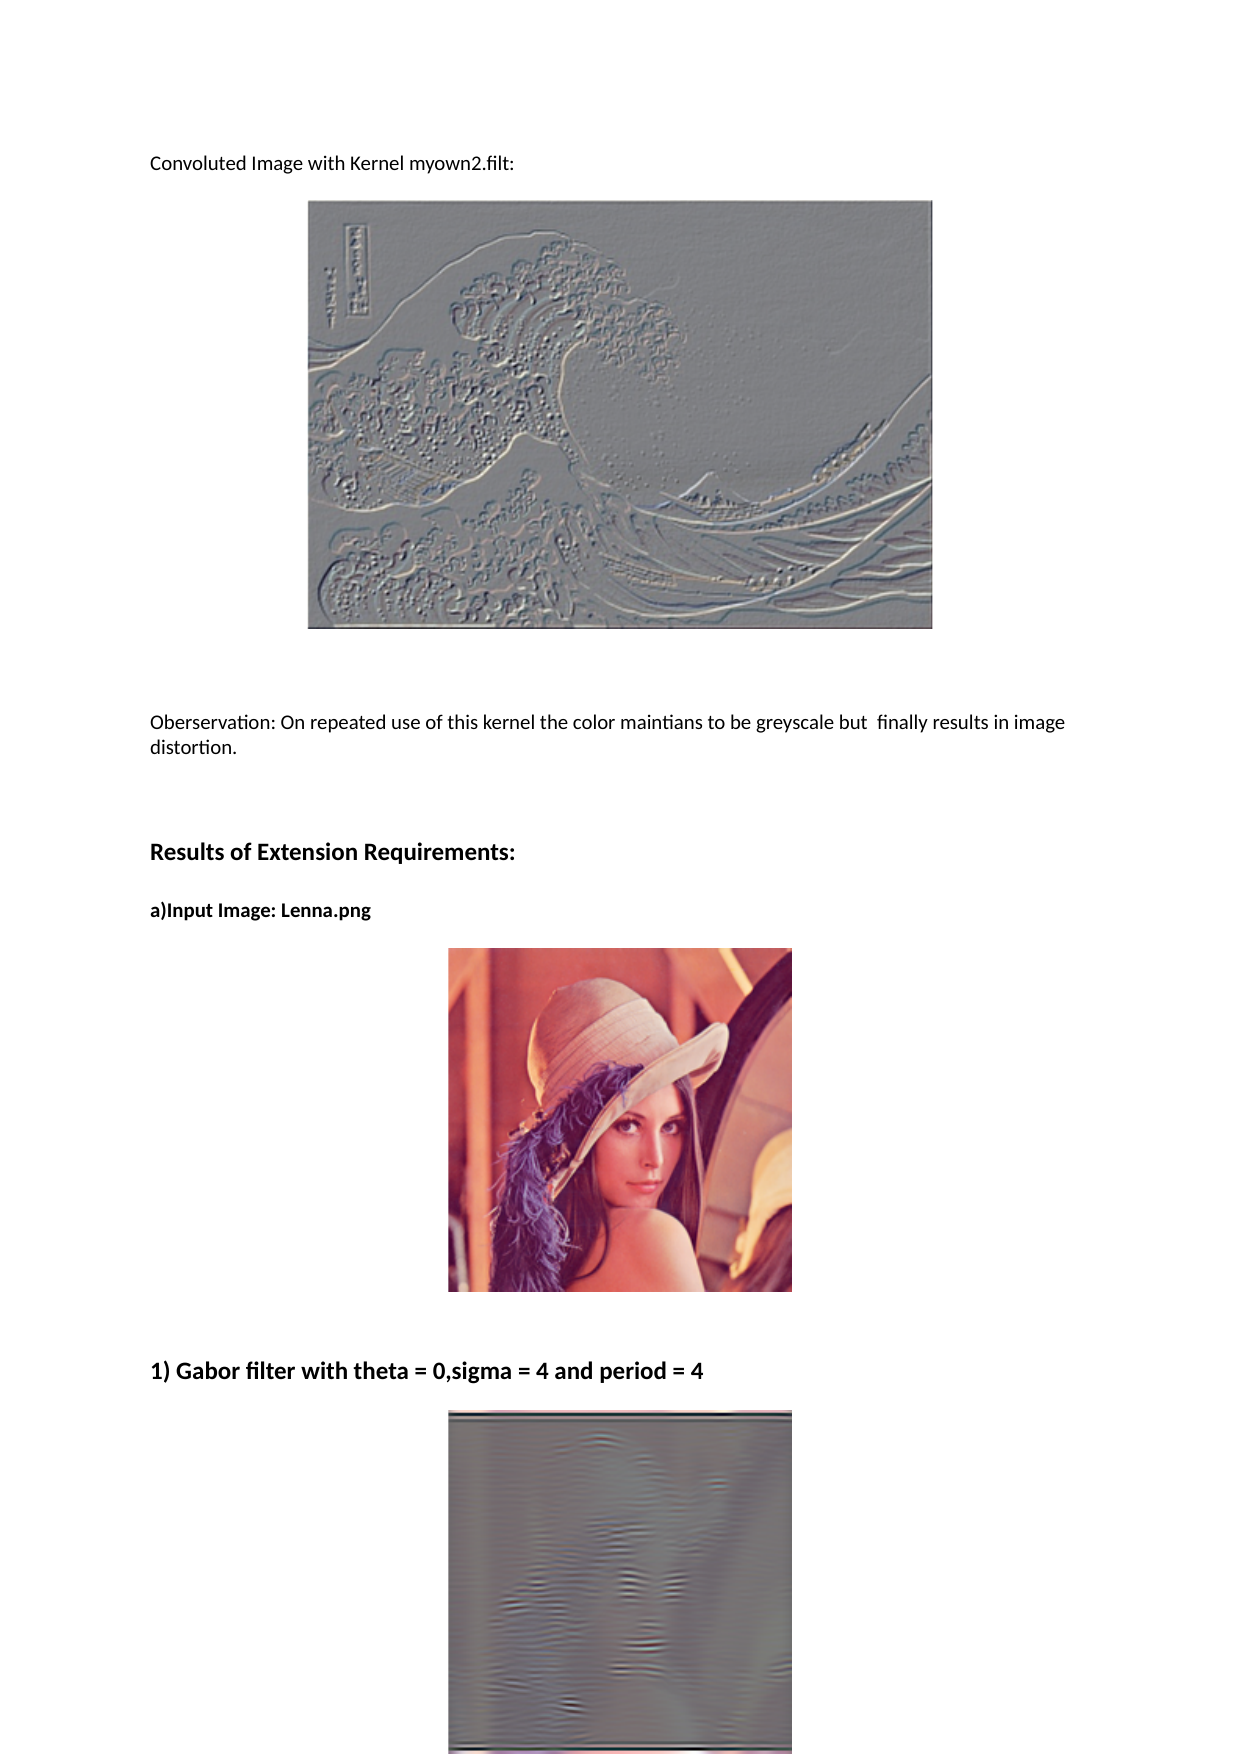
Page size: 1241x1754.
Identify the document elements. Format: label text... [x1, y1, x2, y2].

text Convoluted Image with Kernel myown2.filt: [150, 150, 1090, 175]
text Results of Extension Requirements: [150, 836, 1090, 867]
picture [448, 948, 792, 1292]
text a)Input Image: Lenna.png [150, 897, 1090, 923]
picture [307, 200, 933, 629]
text 1) Gabor filter with theta = 0,sigma = 4 and period = 4 [150, 1355, 1090, 1385]
text Oberservation: On repeated use of this kernel the color maintians to be greyscale but finally results in image distortion. [150, 709, 1090, 760]
picture [448, 1410, 792, 1754]
